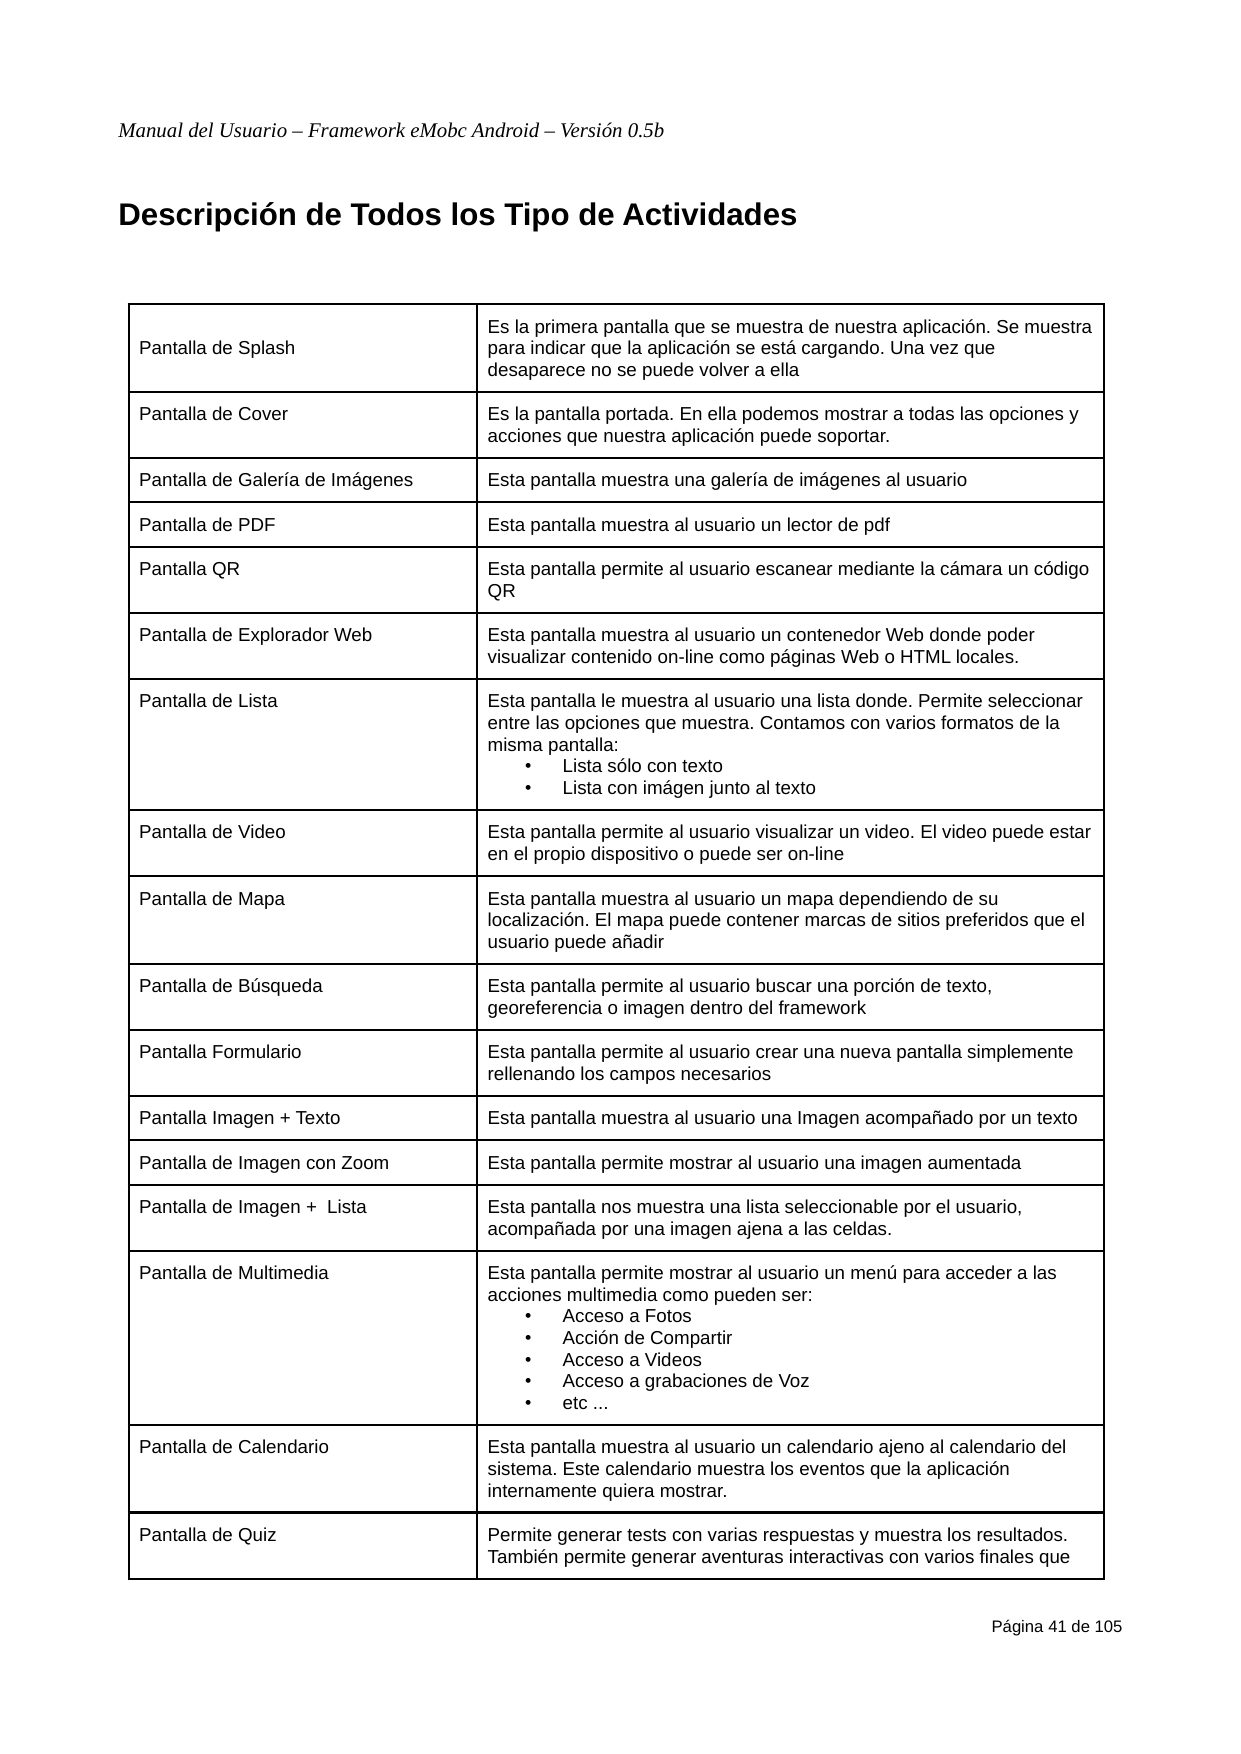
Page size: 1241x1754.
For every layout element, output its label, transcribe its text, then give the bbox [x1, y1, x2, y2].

table_cell Es la pantalla portada. En ella podemos mostrar a todas las opciones y acciones que nuestra aplicación puede soportar. [478, 393, 1103, 457]
table_cell Pantalla de Cover [130, 393, 476, 457]
table_cell Esta pantalla permite al usuario visualizar un video. El video puede estar en el propio dispositivo o puede ser on-line [478, 811, 1103, 875]
table_cell Pantalla Formulario [130, 1031, 476, 1094]
table_cell Esta pantalla nos muestra una lista seleccionable por el usuario, acompañada por una imagen ajena a las celdas. [478, 1186, 1103, 1249]
table_cell Pantalla Imagen + Texto [130, 1097, 476, 1139]
table_cell Esta pantalla permite mostrar al usuario una imagen aumentada [478, 1141, 1103, 1183]
table_cell Pantalla de Video [130, 811, 476, 875]
table_cell Pantalla de Explorador Web [130, 614, 476, 678]
table_cell Permite generar tests con varias respuestas y muestra los resultados. También permite generar aventuras interactivas con varios finales que [478, 1514, 1103, 1577]
table_cell Esta pantalla muestra al usuario una Imagen acompañado por un texto [478, 1097, 1103, 1139]
table_cell Pantalla QR [130, 548, 476, 612]
table_cell Pantalla de Quiz [130, 1514, 476, 1577]
table_cell Pantalla de PDF [130, 503, 476, 546]
subtitle Descripción de Todos los Tipo de Actividades [118, 196, 1122, 232]
table_header Pantalla de Splash [130, 305, 476, 391]
table_cell Esta pantalla permite mostrar al usuario un menú para acceder a las acciones multimedia como pueden ser: Acceso a Fotos Acción de Compartir Acceso a Videos Acceso a grabaciones de Voz etc ... [478, 1252, 1103, 1424]
table_cell Esta pantalla permite al usuario buscar una porción de texto, georeferencia o imagen dentro del framework [478, 965, 1103, 1028]
table_cell Esta pantalla muestra una galería de imágenes al usuario [478, 459, 1103, 501]
table_cell Esta pantalla muestra al usuario un contenedor Web donde poder visualizar contenido on-line como páginas Web o HTML locales. [478, 614, 1103, 678]
table_cell Esta pantalla permite al usuario escanear mediante la cámara un código QR [478, 548, 1103, 612]
table_cell Esta pantalla muestra al usuario un mapa dependiendo de su localización. El mapa puede contener marcas de sitios preferidos que el usuario puede añadir [478, 877, 1103, 962]
table_cell Pantalla de Calendario [130, 1426, 476, 1511]
table_cell Pantalla de Galería de Imágenes [130, 459, 476, 501]
table_cell Esta pantalla permite al usuario crear una nueva pantalla simplemente rellenando los campos necesarios [478, 1031, 1103, 1094]
table_cell Esta pantalla muestra al usuario un lector de pdf [478, 503, 1103, 546]
table_cell Esta pantalla le muestra al usuario una lista donde. Permite seleccionar entre las opciones que muestra. Contamos con varios formatos de la misma pantalla: Lista sólo con texto Lista con imágen junto al texto [478, 680, 1103, 809]
table_cell Pantalla de Mapa [130, 877, 476, 962]
table_cell Esta pantalla muestra al usuario un calendario ajeno al calendario del sistema. Este calendario muestra los eventos que la aplicación internamente quiera mostrar. [478, 1426, 1103, 1511]
table_cell Pantalla de Búsqueda [130, 965, 476, 1028]
table_cell Pantalla de Imagen con Zoom [130, 1141, 476, 1183]
table_cell Pantalla de Imagen + Lista [130, 1186, 476, 1249]
table_cell Pantalla de Lista [130, 680, 476, 809]
table_header Es la primera pantalla que se muestra de nuestra aplicación. Se muestra para indicar que la aplicación se está cargando. Una vez que desaparece no se puede volver a ella [478, 305, 1103, 391]
table_cell Pantalla de Multimedia [130, 1252, 476, 1424]
